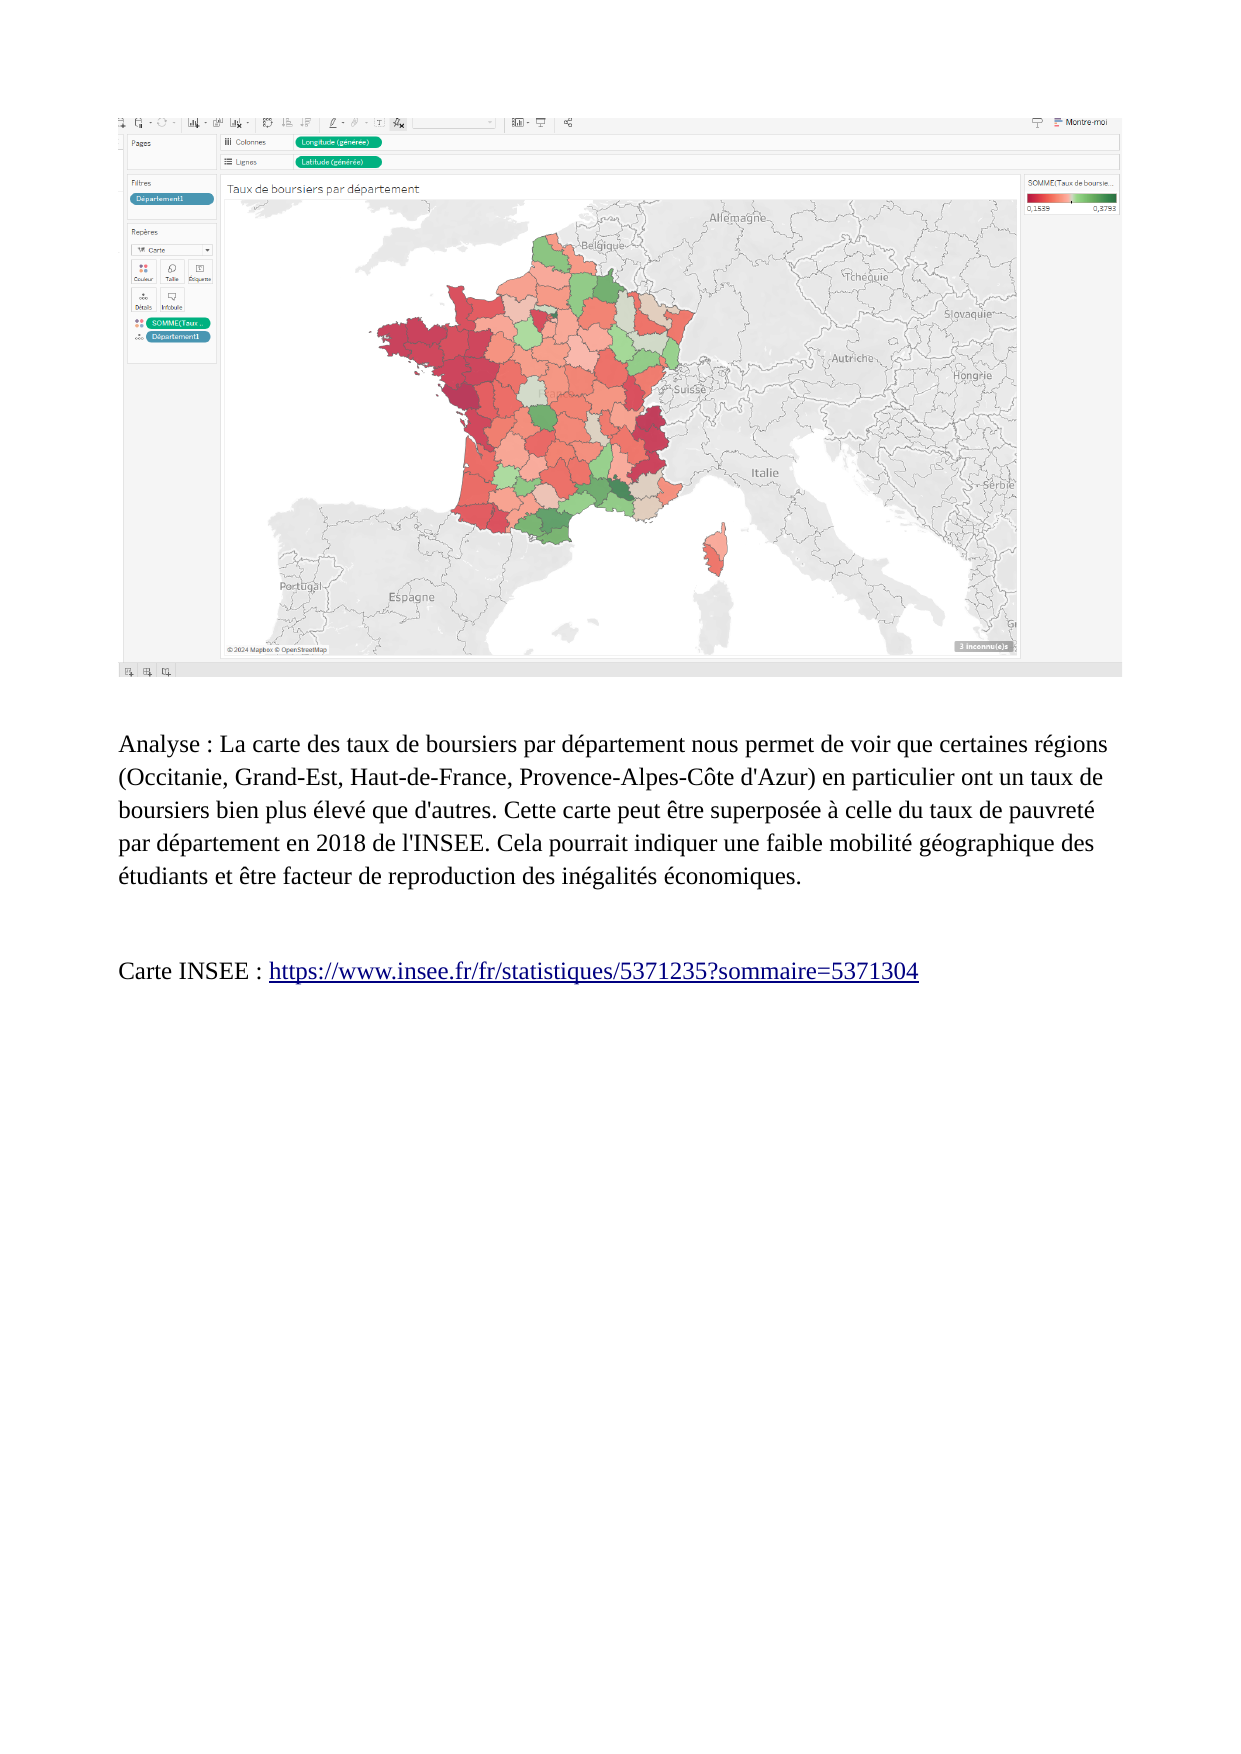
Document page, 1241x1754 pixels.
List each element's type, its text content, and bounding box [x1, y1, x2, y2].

text Analyse : La carte des taux de boursiers par département nous permet de voir que certaines régions (Occitanie, Grand-Est, Haut-de-France, Provence-Alpes-Côte d'Azur) en particulier ont un taux de boursiers bien plus élevé que d'autres. Cette carte peut être superposée à celle du taux de pauvreté par département en 2018 de l'INSEE. Cela pourrait indiquer une faible mobilité géographique des étudiants et être facteur de reproduction des inégalités économiques. [118, 729, 1122, 890]
text Carte INSEE : https://www.insee.fr/fr/statistiques/5371235?sommaire=5371304 [118, 956, 1122, 985]
picture [118, 118, 1123, 677]
